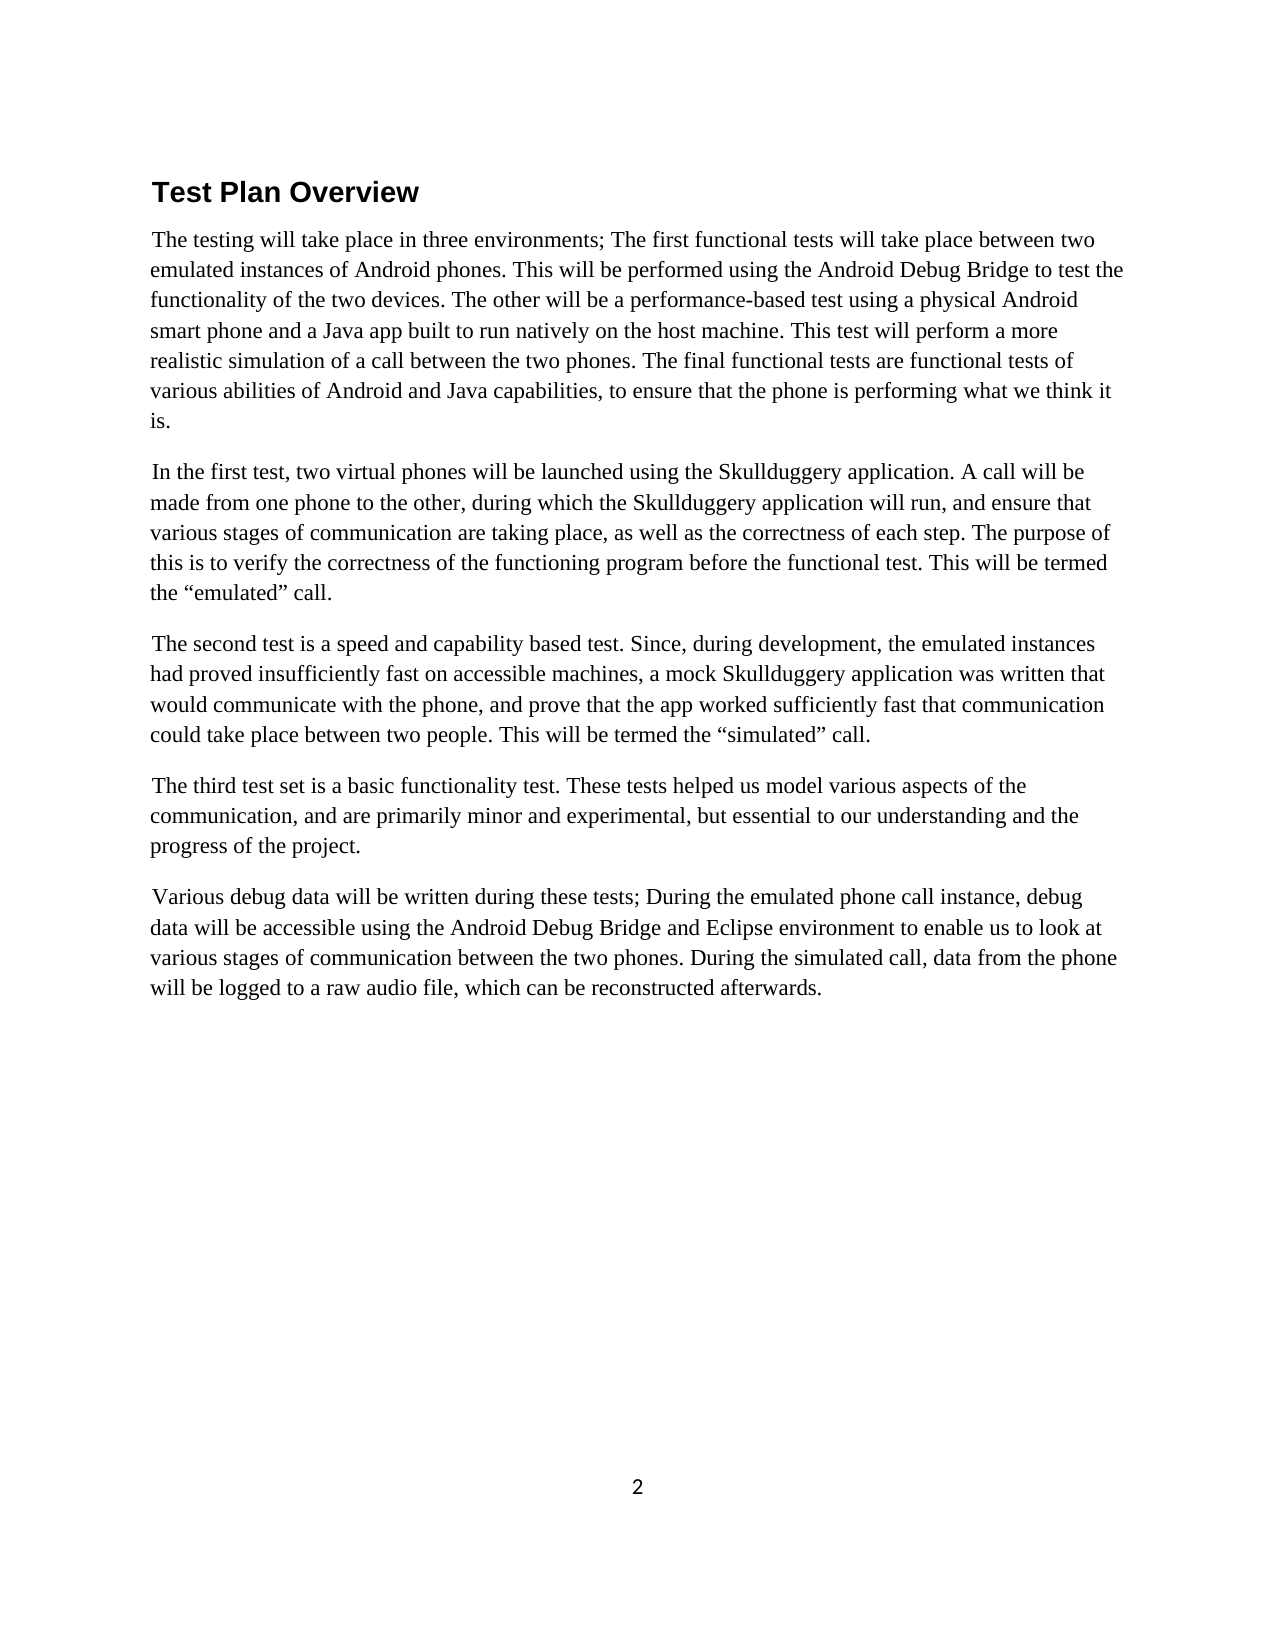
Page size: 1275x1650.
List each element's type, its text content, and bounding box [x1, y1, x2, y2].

text The third test set is a basic functionality test. These tests helped us model various aspects of the communication, and are primarily minor and experimental, but essential to our understanding and the progress of the project. [150, 772, 1125, 859]
text Various debug data will be written during these tests; During the emulated phone call instance, debug data will be accessible using the Android Debug Bridge and Eclipse environment to enable us to look at various stages of communication between the two phones. During the simulated call, data from the phone will be logged to a raw audio file, which can be reconstructed afterwards. [150, 883, 1125, 1000]
subtitle Test Plan Overview [150, 175, 1125, 208]
text In the first test, two virtual phones will be launched using the Skullduggery application. A call will be made from one phone to the other, during which the Skullduggery application will run, and ensure that various stages of communication are taking place, as well as the correctness of each step. The purpose of this is to verify the correctness of the functioning program before the functional test. This will be termed the “emulated” call. [150, 458, 1125, 606]
text The testing will take place in three environments; The first functional tests will take place between two emulated instances of Android phones. This will be performed using the Android Debug Bridge to test the functionality of the two devices. The other will be a performance-based test using a physical Android smart phone and a Java app built to run natively on the host machine. This test will perform a more realistic simulation of a call between the two phones. The final functional tests are functional tests of various abilities of Android and Java capabilities, to ensure that the phone is performing what we think it is. [150, 226, 1125, 434]
text The second test is a speed and capability based test. Since, during development, the emulated instances had proved insufficiently fast on accessible machines, a mock Skullduggery application was written that would communicate with the phone, and prove that the app worked sufficiently fast that communication could take place between two people. This will be termed the “simulated” call. [150, 630, 1125, 747]
